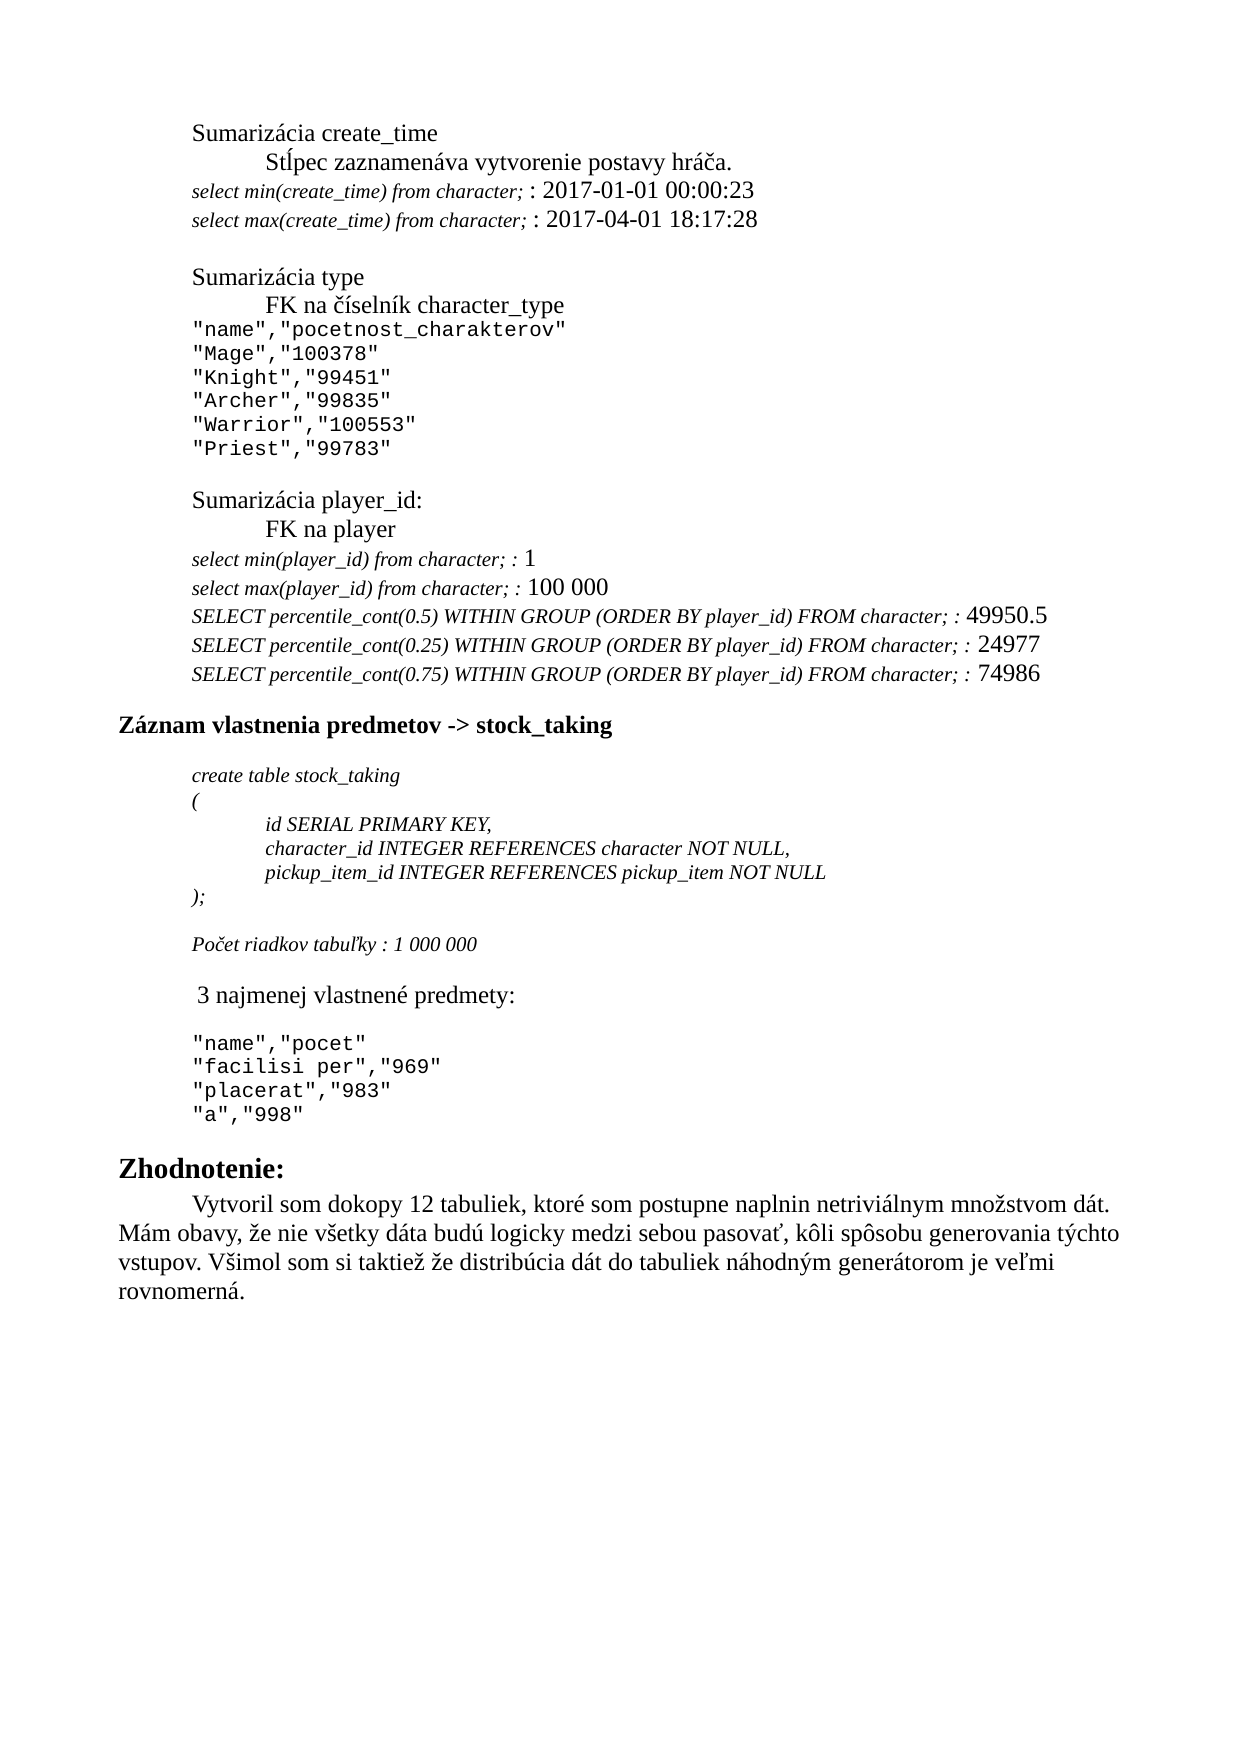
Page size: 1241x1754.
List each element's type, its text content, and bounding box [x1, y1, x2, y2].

text FK na číselník character_type [192, 291, 1122, 319]
text SELECT percentile_cont(0.75) WITHIN GROUP (ORDER BY player_id) FROM character; : 74986 [192, 658, 1122, 687]
text ); [192, 884, 1122, 908]
text select max(create_time) from character; : 2017-04-01 18:17:28 [192, 204, 1122, 233]
text id SERIAL PRIMARY KEY, [192, 812, 1122, 836]
text "name","pocet" [192, 1033, 1122, 1056]
text "a","998" [192, 1104, 1122, 1127]
text Počet riadkov tabuľky : 1 000 000 [192, 932, 1122, 956]
text Sumarizácia player_id: [192, 485, 1122, 514]
text "Warrior","100553" [192, 414, 1122, 438]
text Záznam vlastnenia predmetov -> stock_taking [118, 711, 1122, 739]
text 3 najmenej vlastnené predmety: [192, 980, 1122, 1009]
text SELECT percentile_cont(0.5) WITHIN GROUP (ORDER BY player_id) FROM character; : 49950.5 [192, 600, 1122, 629]
text character_id INTEGER REFERENCES character NOT NULL, [192, 836, 1122, 860]
text FK na player [192, 514, 1122, 543]
text Sumarizácia type [192, 262, 1122, 291]
text select min(create_time) from character; : 2017-01-01 00:00:23 [192, 176, 1122, 204]
text "name","pocetnost_charakterov" [192, 319, 1122, 343]
text "Archer","99835" [192, 390, 1122, 414]
text "Knight","99451" [192, 367, 1122, 390]
text "placerat","983" [192, 1080, 1122, 1104]
text Sumarizácia create_time [192, 118, 1122, 147]
text "Priest","99783" [192, 438, 1122, 461]
text "facilisi per","969" [192, 1056, 1122, 1080]
text create table stock_taking [192, 763, 1122, 787]
text select min(player_id) from character; : 1 [192, 543, 1122, 572]
text SELECT percentile_cont(0.25) WITHIN GROUP (ORDER BY player_id) FROM character; : 24977 [192, 629, 1122, 658]
text Vytvoril som dokopy 12 tabuliek, ktoré som postupne naplnin netriviálnym množstvom dát. Mám obavy, že nie všetky dáta budú logicky medzi sebou pasovať, kôli spôsobu generovania týchto vstupov. Všimol som si taktiež že distribúcia dát do tabuliek náhodným generátorom je veľmi rovnomerná. [118, 1185, 1122, 1305]
text ( [192, 787, 1122, 812]
text "Mage","100378" [192, 343, 1122, 367]
text Zhodnotenie: [118, 1151, 1122, 1185]
text Stĺpec zaznamenáva vytvorenie postavy hráča. [192, 147, 1122, 176]
text select max(player_id) from character; : 100 000 [192, 572, 1122, 600]
text pickup_item_id INTEGER REFERENCES pickup_item NOT NULL [192, 860, 1122, 884]
